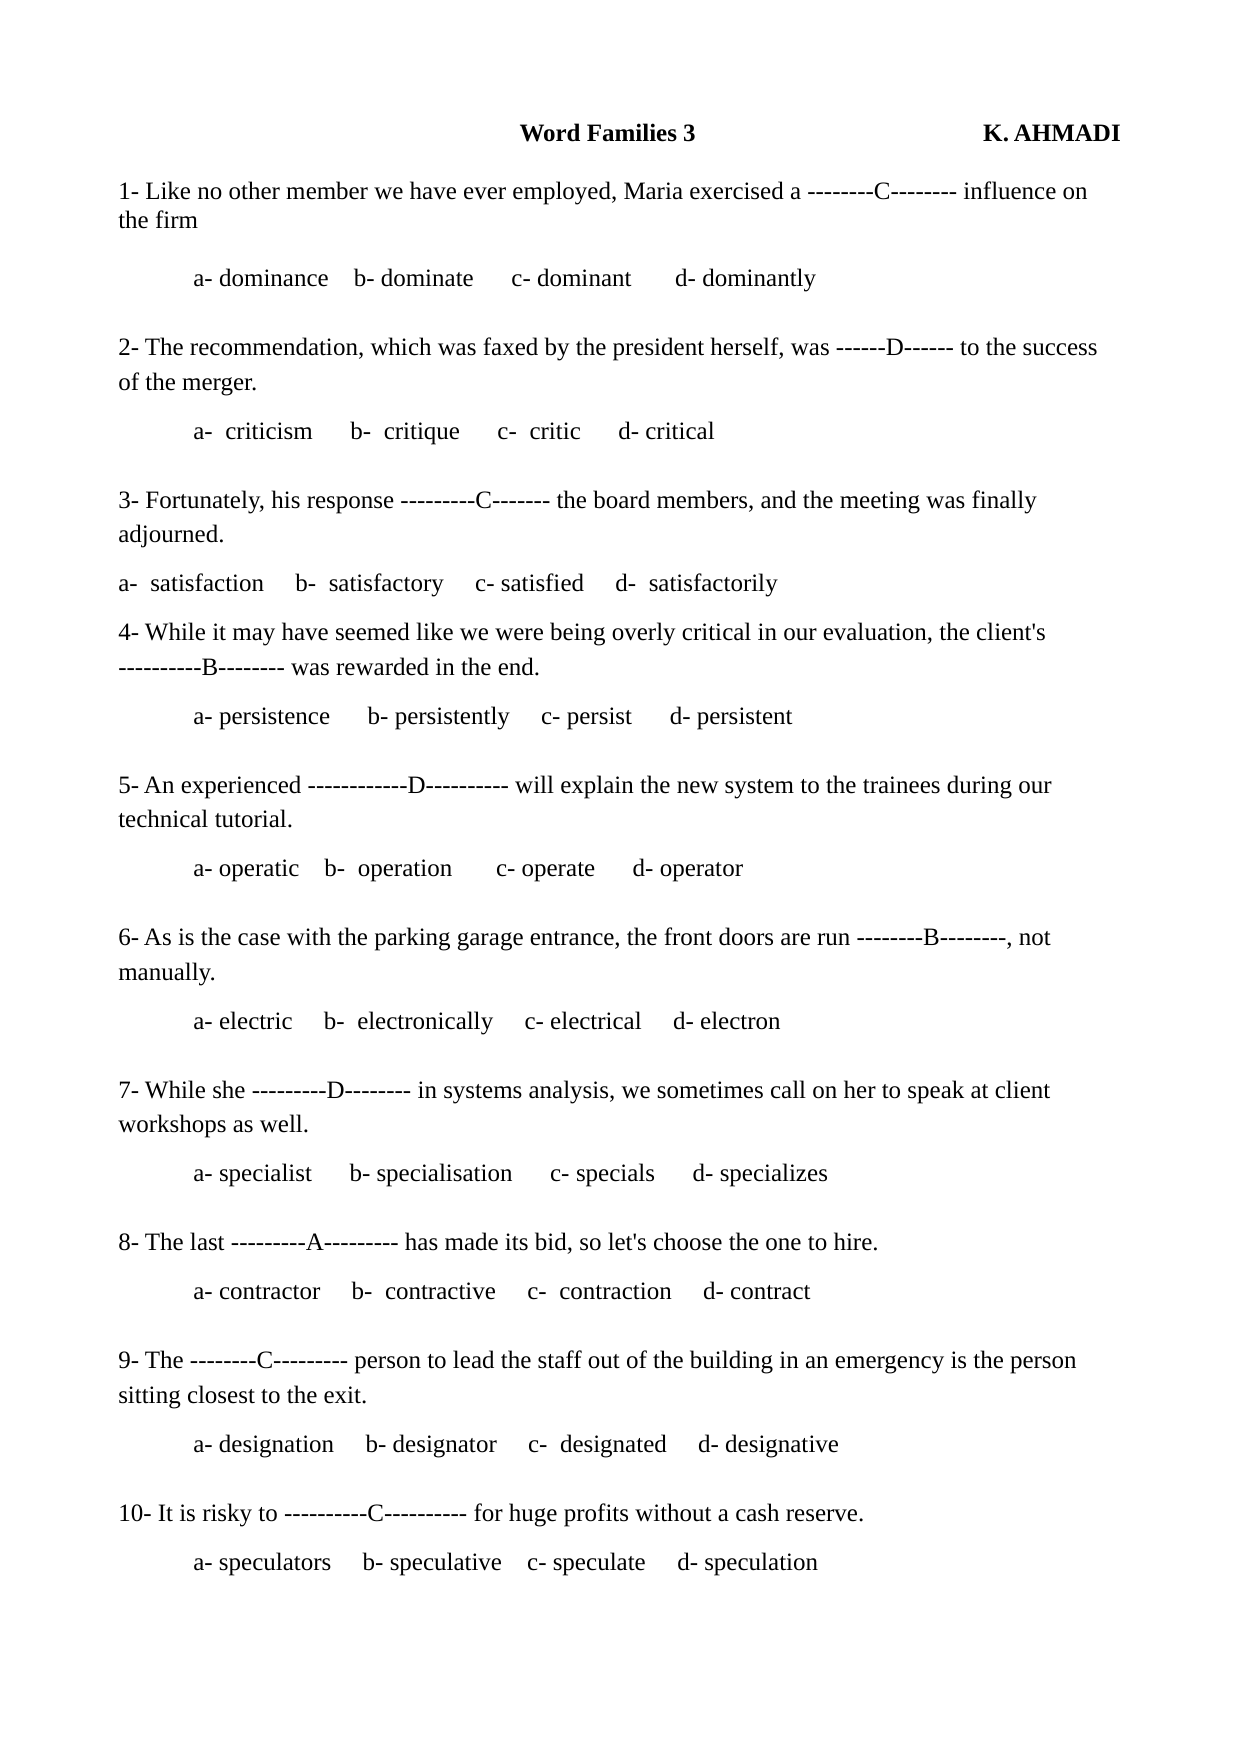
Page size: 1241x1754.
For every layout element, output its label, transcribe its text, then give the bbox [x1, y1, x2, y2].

list a- designation b- designator c- designated d- designative [164, 1429, 1122, 1458]
list a- operatic b- operation c- operate d- operator [164, 853, 1122, 882]
list a- dominance b- dominate c- dominant d- dominantly [164, 263, 1122, 292]
text a- satisfaction b- satisfactory c- satisfied d- satisfactorily [118, 568, 1122, 597]
text 3- Fortunately, his response ---------C------- the board members, and the meeting was finally adjourned. [118, 485, 1122, 548]
list a- electric b- electronically c- electrical d- electron [164, 1006, 1122, 1035]
text 10- It is risky to ----------C---------- for huge profits without a cash reserve. [118, 1498, 1122, 1527]
list a- contractor b- contractive c- contraction d- contract [164, 1276, 1122, 1305]
text 1- Like no other member we have ever employed, Maria exercised a --------C-------- influence on the firm [118, 176, 1122, 234]
list a- criticism b- critique c- critic d- critical [164, 416, 1122, 444]
text 6- As is the case with the parking garage entrance, the front doors are run --------B--------, not manually. [118, 922, 1122, 986]
text Word Families 3 K. AHMADI [118, 118, 1122, 147]
list a- persistence b- persistently c- persist d- persistent [164, 701, 1122, 730]
text 5- An experienced ------------D---------- will explain the new system to the trainees during our technical tutorial. [118, 770, 1122, 833]
list a- speculators b- speculative c- speculate d- speculation [164, 1547, 1122, 1576]
text 7- While she ---------D-------- in systems analysis, we sometimes call on her to speak at client workshops as well. [118, 1075, 1122, 1138]
list a- specialist b- specialisation c- specials d- specializes [164, 1158, 1122, 1187]
text 2- The recommendation, which was faxed by the president herself, was ------D------ to the success of the merger. [118, 332, 1122, 396]
text 4- While it may have seemed like we were being overly critical in our evaluation, the client's ----------B-------- was rewarded in the end. [118, 617, 1122, 681]
text 9- The --------C--------- person to lead the staff out of the building in an emergency is the person sitting closest to the exit. [118, 1345, 1122, 1409]
text 8- The last ---------A--------- has made its bid, so let's choose the one to hire. [118, 1227, 1122, 1256]
